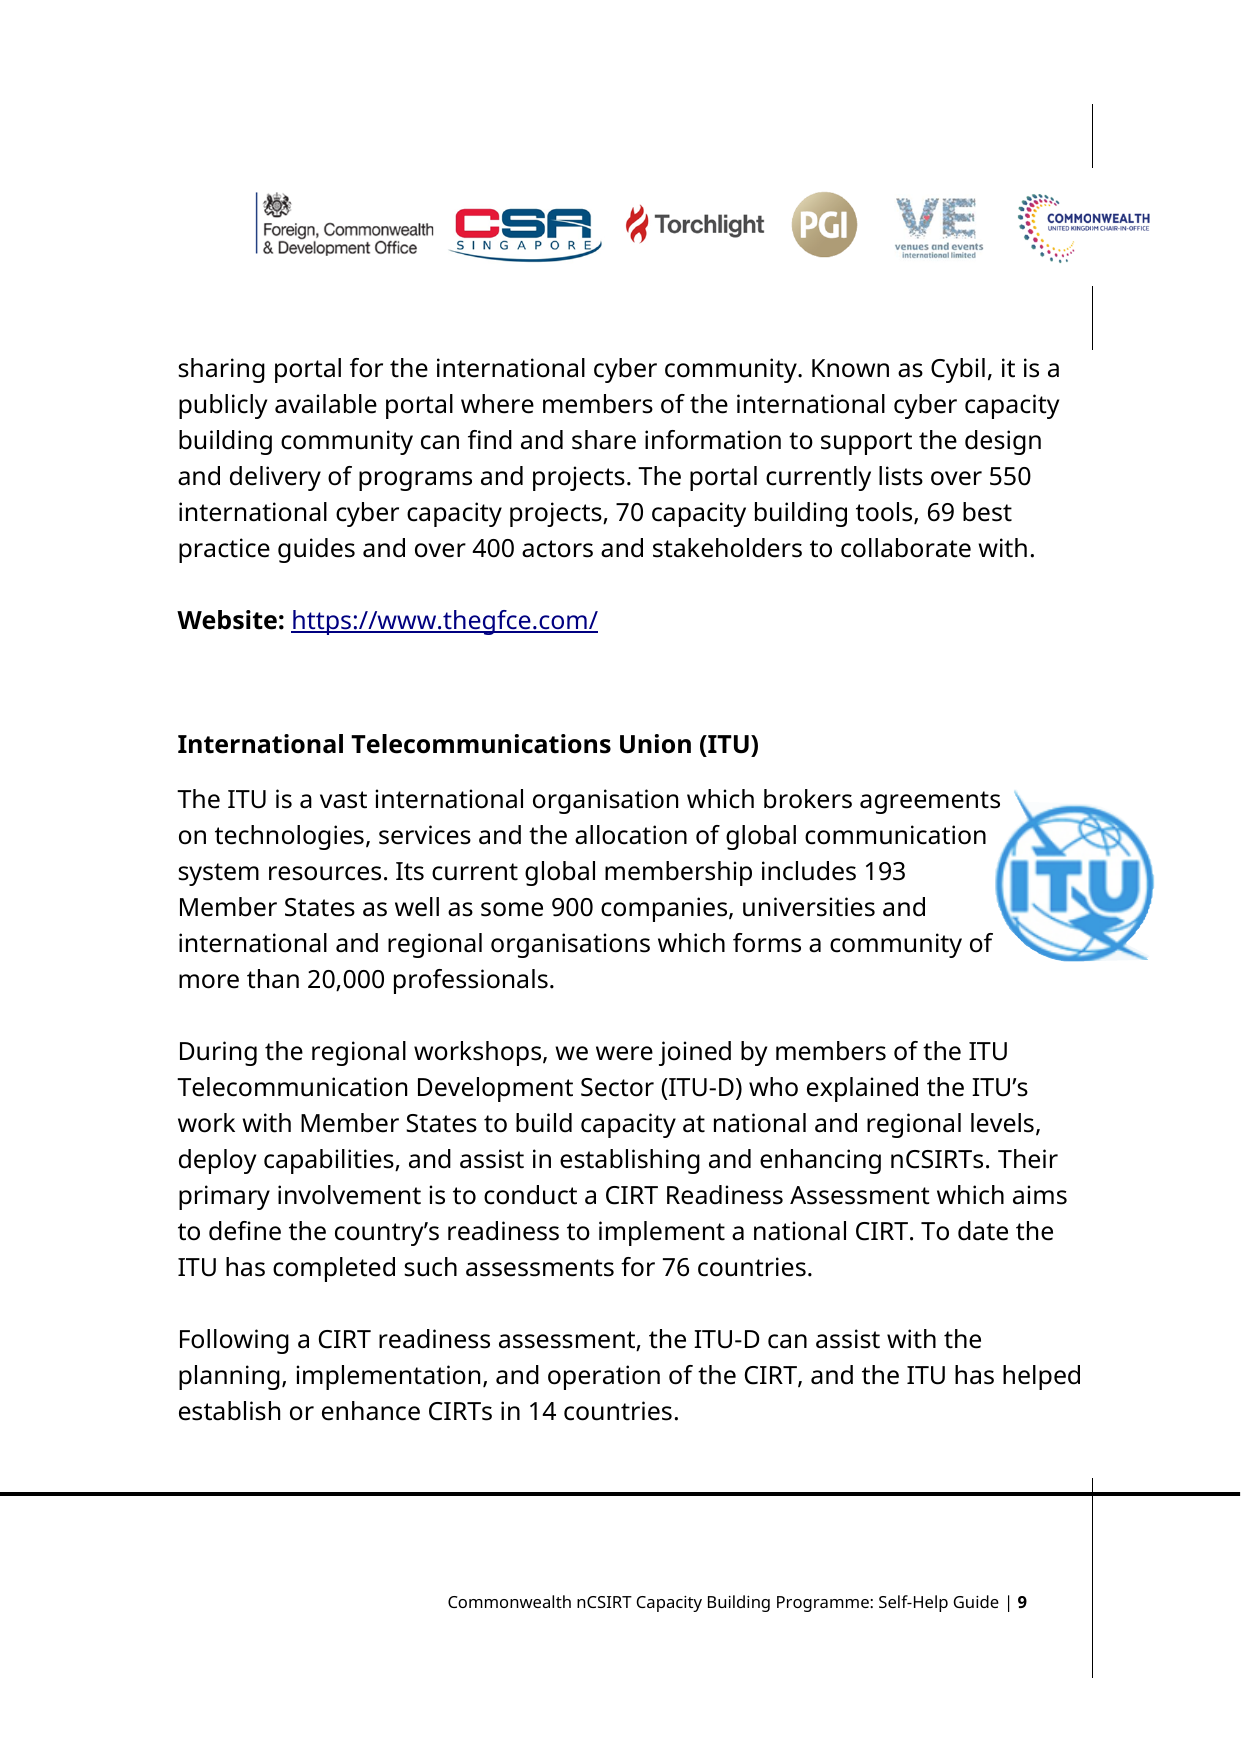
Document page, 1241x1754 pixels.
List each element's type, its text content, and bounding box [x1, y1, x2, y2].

text The ITU is a vast international organisation which brokers agreements on technologies, services and the allocation of global communication system resources. Its current global membership includes 193 Member States as well as some 900 companies, universities and international and regional organisations which forms a community of more than 20,000 professionals. [177, 782, 1092, 996]
text Following a CIRT readiness assessment, the ITU-D can assist with the planning, implementation, and operation of the CIRT, and the ITU has helped establish or enhance CIRTs in 14 countries. [177, 1322, 1092, 1428]
text During the regional workshops, we were joined by members of the ITU Telecommunication Development Sector (ITU-D) who explained the ITU’s work with Member States to build capacity at national and regional levels, deploy capabilities, and assist in establishing and enhancing nCSIRTs. ​Their primary involvement is to conduct a CIRT Readiness Assessment which aims to define the country’s readiness to imple​ment a national CIRT. To date the ITU has completed such assessments for 76 countries. [177, 1034, 1092, 1284]
text Website: https://www.thegfce.com/ [177, 603, 1092, 637]
text sharing portal for the international cyber community. Known as Cybil, it is a publicly available portal where members of the international cyber capacity building community can find and share information to support the design and delivery of programs and projects. The portal currently lists over 550 international cyber capacity projects, 70 capacity building tools, 69 best practice guides and over 400 actors and stakeholders to collaborate with. [177, 351, 1092, 565]
text International Telecommunications Union (ITU) [177, 727, 1092, 761]
